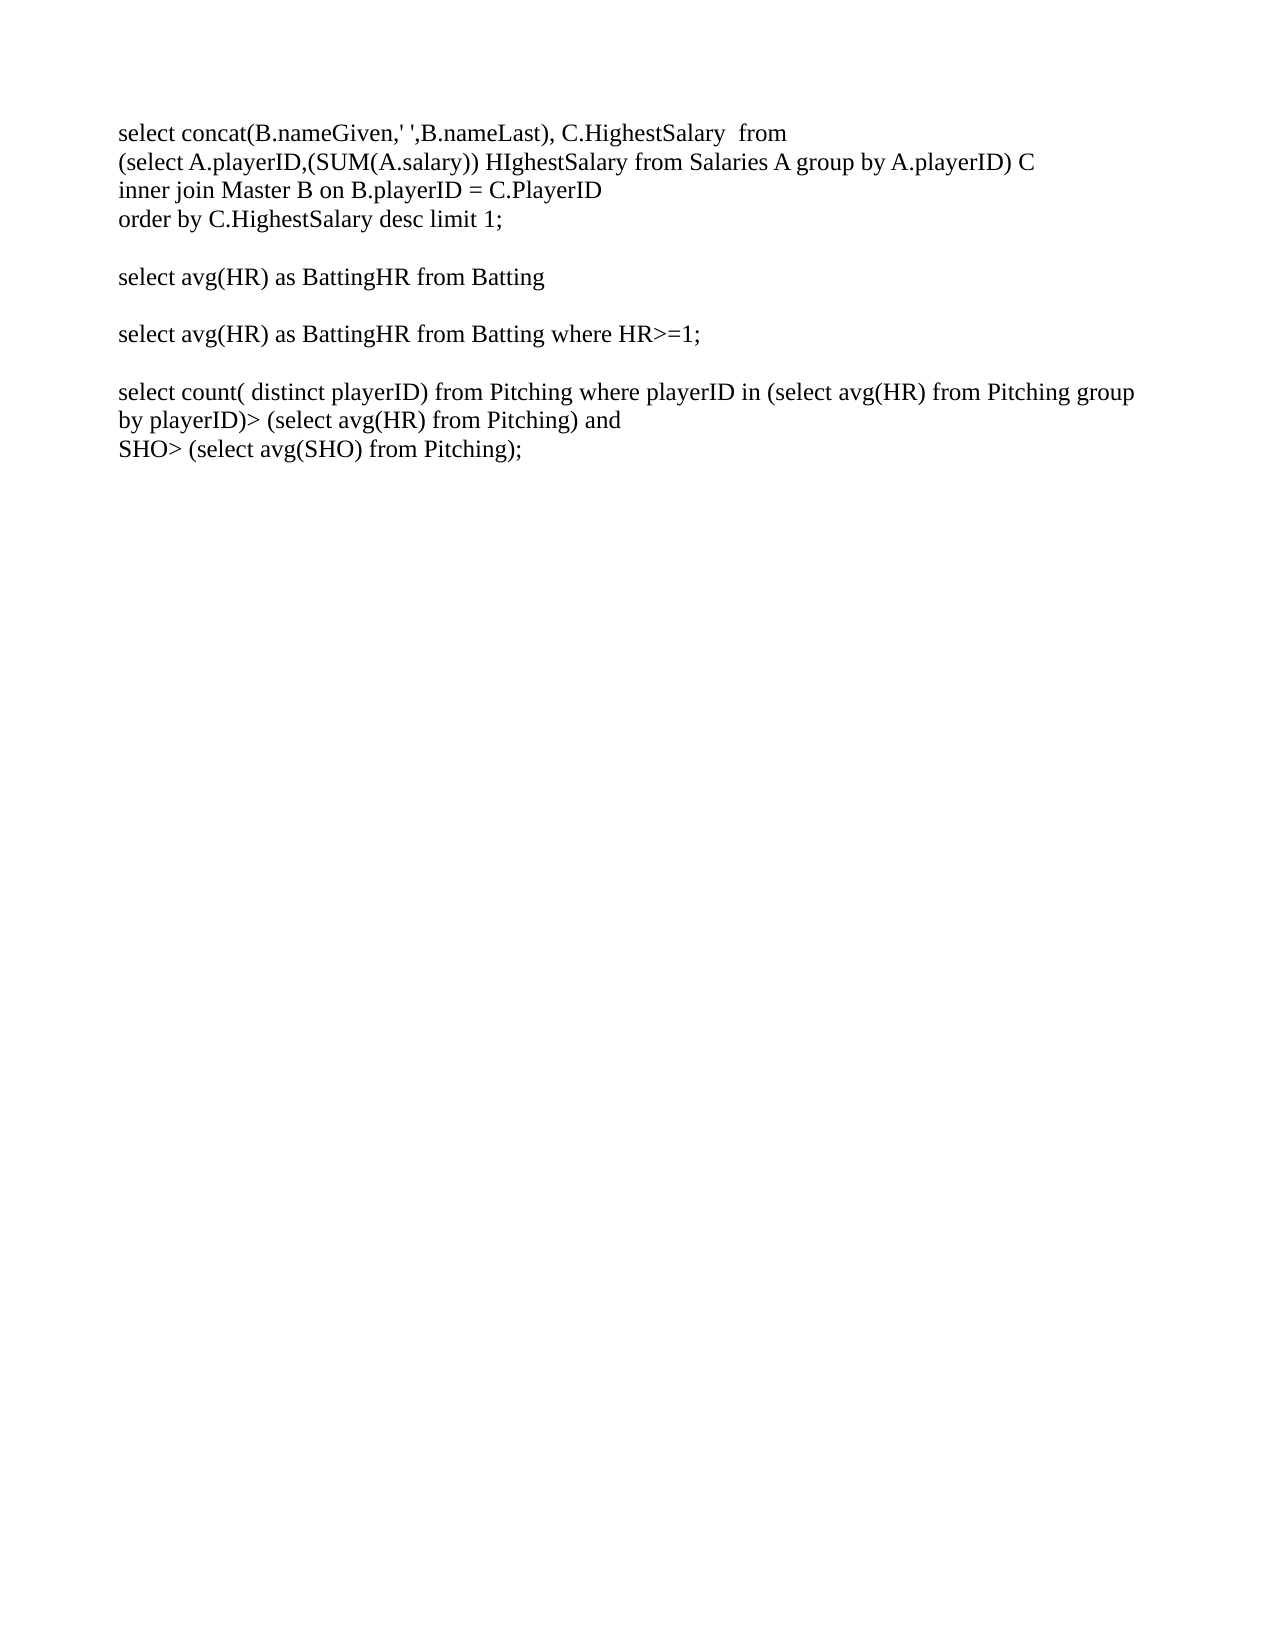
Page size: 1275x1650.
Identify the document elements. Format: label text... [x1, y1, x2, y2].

text select avg(HR) as BattingHR from Batting where HR>=1; [118, 319, 1157, 348]
text select count( distinct playerID) from Pitching where playerID in (select avg(HR) from Pitching group by playerID)> (select avg(HR) from Pitching) and [118, 377, 1157, 434]
text SHO> (select avg(SHO) from Pitching); [118, 434, 1157, 463]
text order by C.HighestSalary desc limit 1; [118, 204, 1157, 233]
text inner join Master B on B.playerID = C.PlayerID [118, 176, 1157, 204]
text select avg(HR) as BattingHR from Batting [118, 262, 1157, 291]
text select concat(B.nameGiven,' ',B.nameLast), C.HighestSalary from [118, 118, 1157, 147]
text (select A.playerID,(SUM(A.salary)) HIghestSalary from Salaries A group by A.playerID) C [118, 147, 1157, 176]
